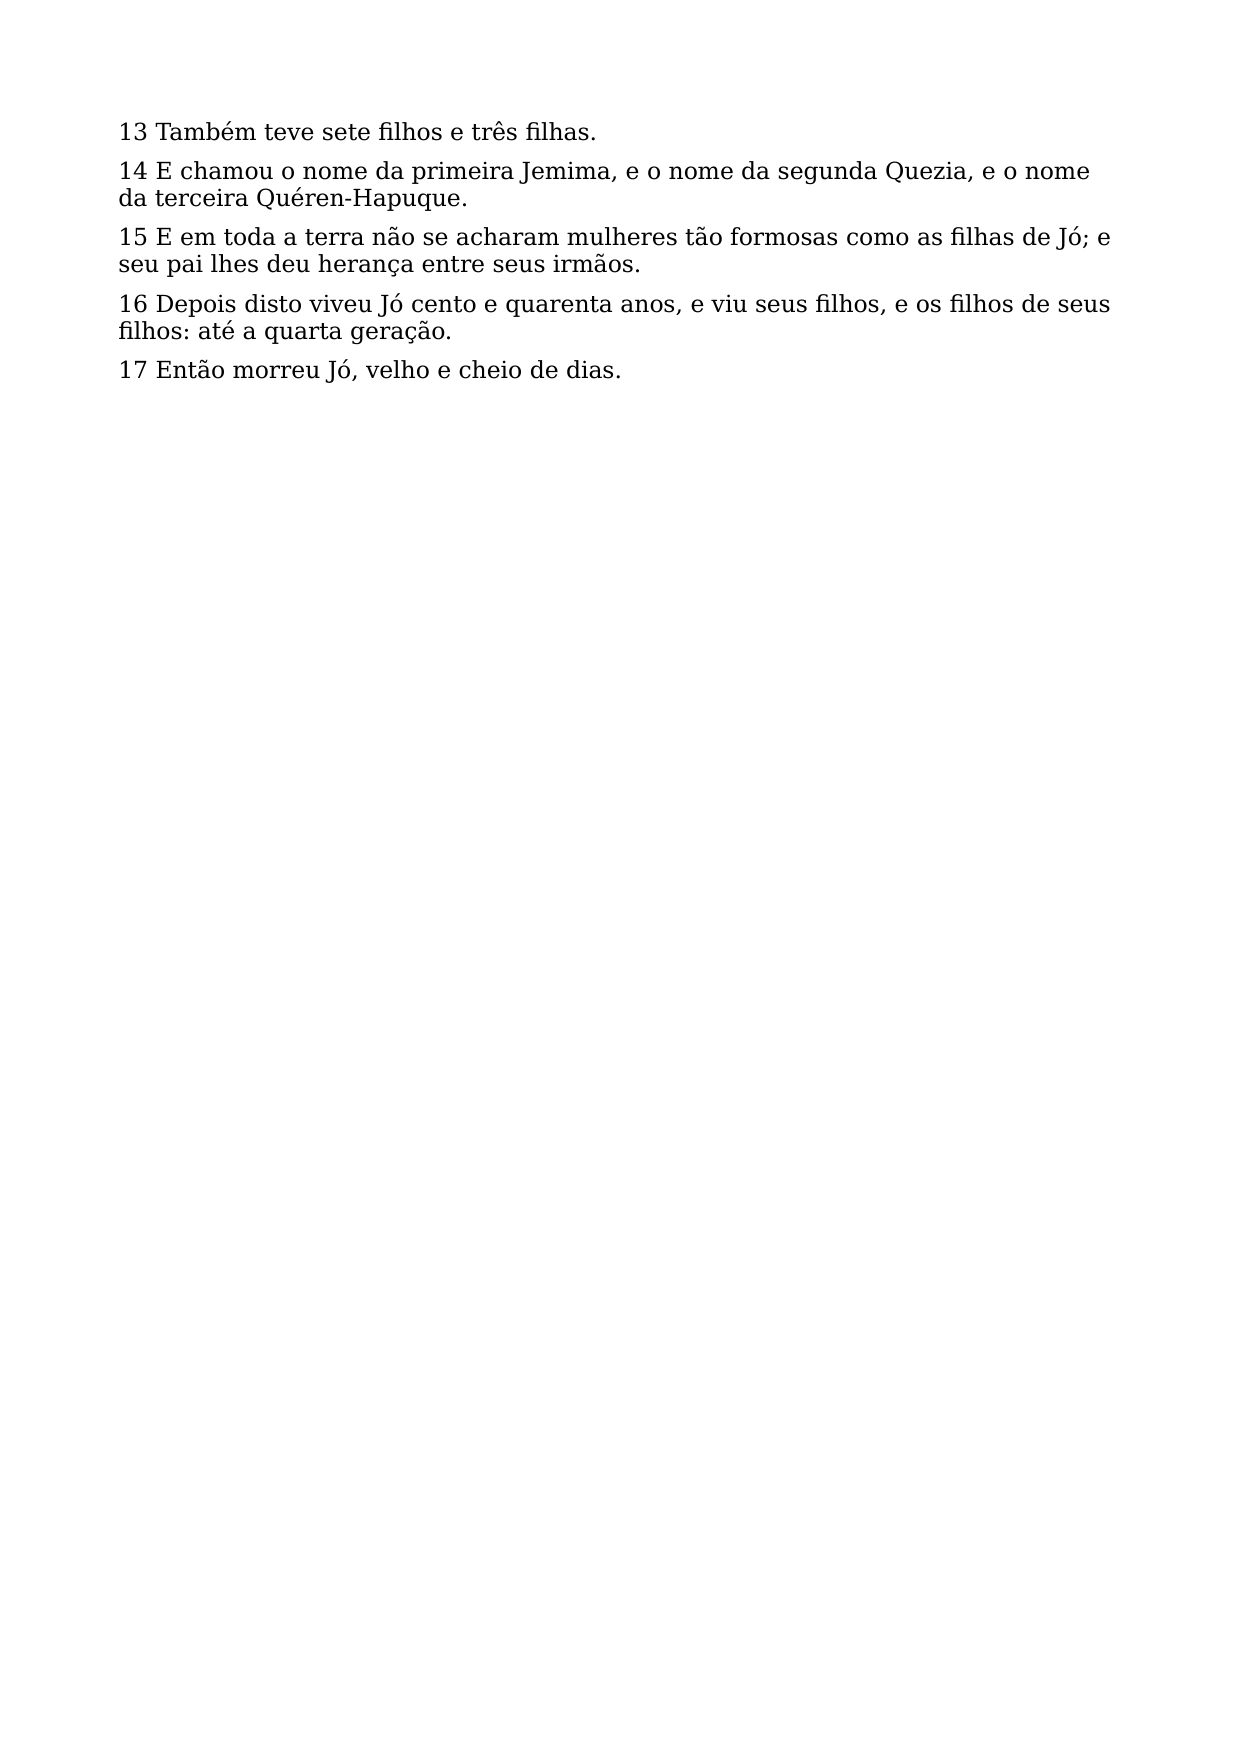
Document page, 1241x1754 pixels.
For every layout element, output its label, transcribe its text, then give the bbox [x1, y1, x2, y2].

text 14 E chamou o nome da primeira Jemima, e o nome da segunda Quezia, e o nome da terceira Quéren-Hapuque. [118, 157, 1122, 212]
text 13 Também teve sete filhos e três filhas. [118, 118, 1122, 145]
text 15 E em toda a terra não se acharam mulheres tão formosas como as filhas de Jó; e seu pai lhes deu herança entre seus irmãos. [118, 224, 1122, 278]
text 17 Então morreu Jó, velho e cheio de dias. [118, 357, 1122, 384]
text 16 Depois disto viveu Jó cento e quarenta anos, e viu seus filhos, e os filhos de seus filhos: até a quarta geração. [118, 290, 1122, 345]
